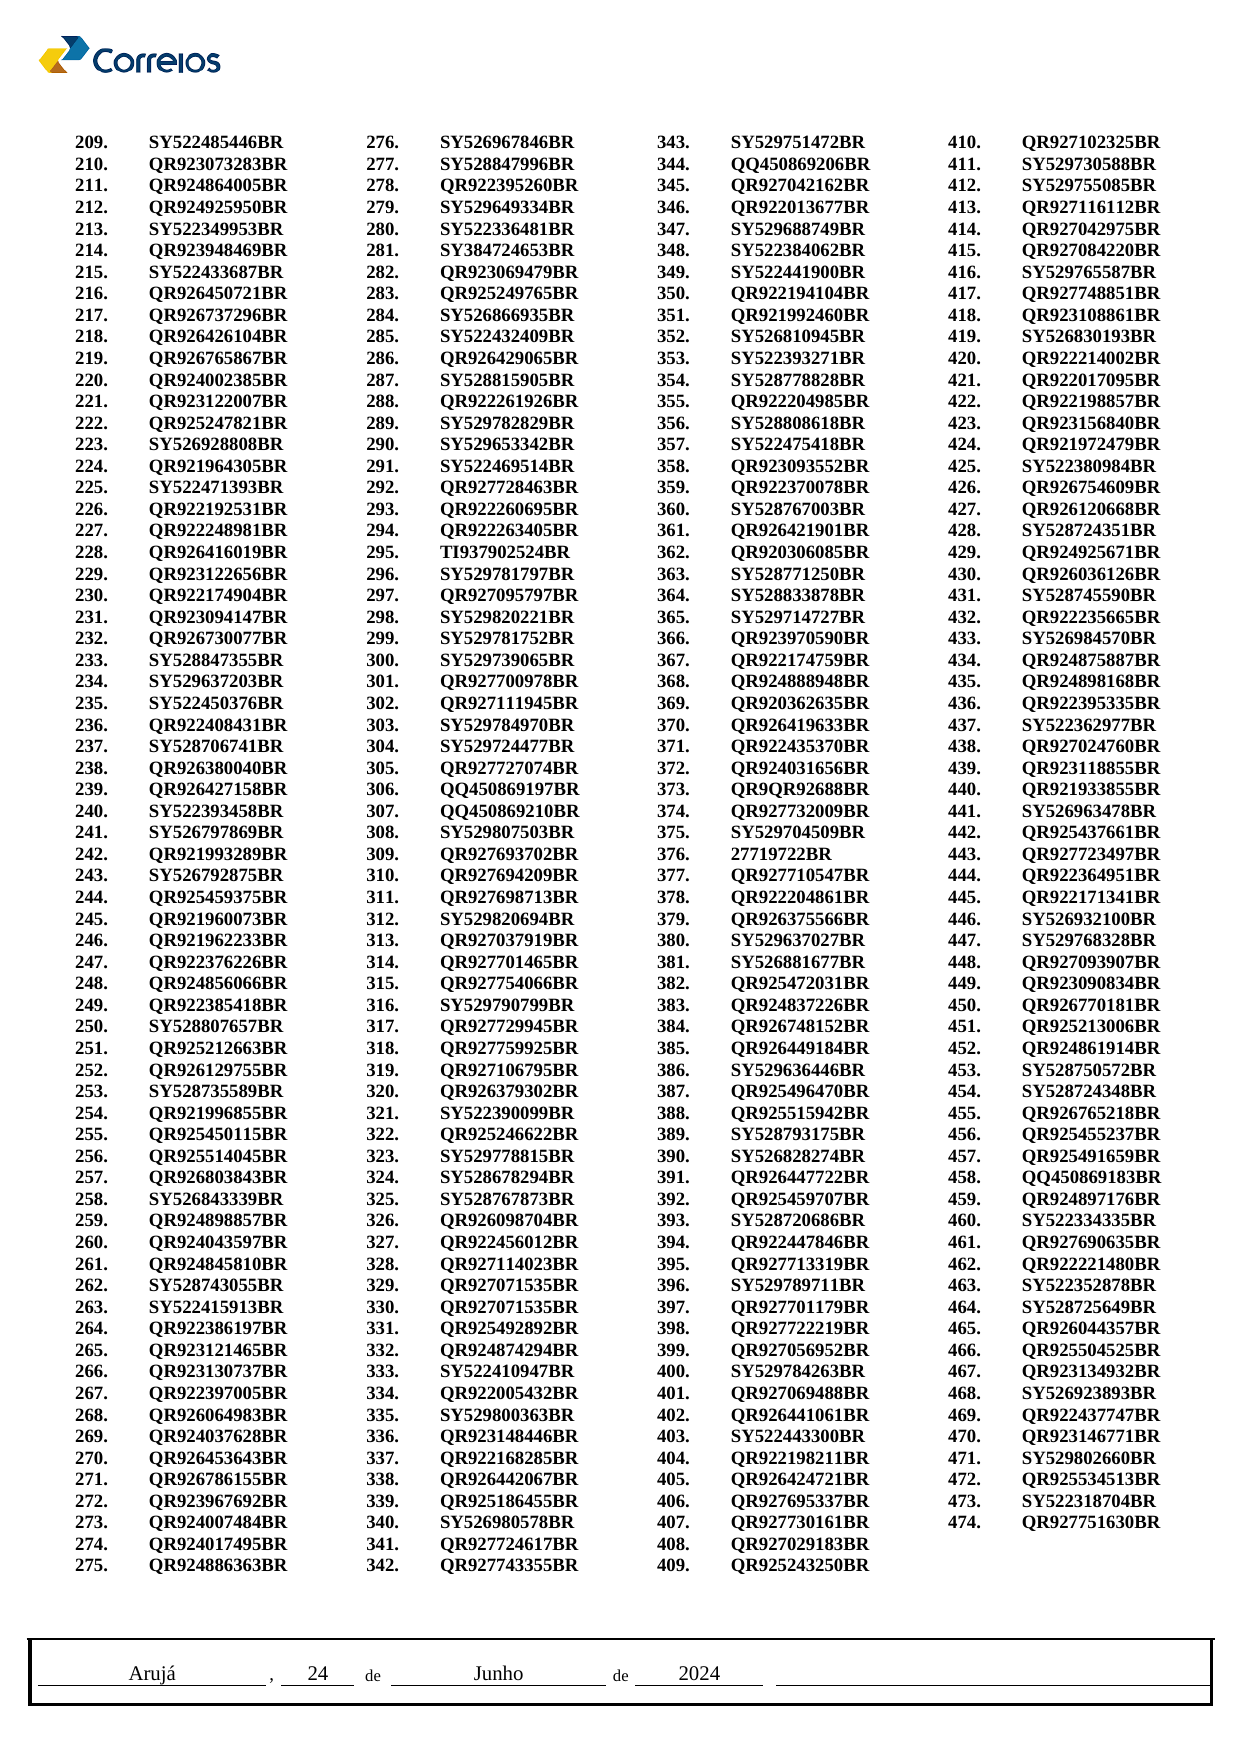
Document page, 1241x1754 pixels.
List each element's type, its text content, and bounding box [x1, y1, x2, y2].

list QR926426104BR [75, 325, 329, 347]
list QR922194104BR [657, 282, 911, 304]
list QR926424721BR [657, 1468, 911, 1490]
list QR927106795BR [366, 1058, 620, 1080]
list SY522471393BR [75, 476, 329, 498]
list QR923090834BR [948, 972, 1240, 994]
list QR923108861BR [948, 304, 1240, 325]
list SY522393271BR [657, 347, 911, 368]
list QR927690635BR [948, 1231, 1240, 1252]
list SY528745590BR [948, 584, 1240, 606]
list SY528750572BR [948, 1058, 1240, 1080]
list SY526928808BR [75, 433, 329, 455]
list SY526923893BR [948, 1382, 1240, 1403]
list SY529704509BR [657, 821, 911, 843]
list QR923122007BR [75, 390, 329, 412]
list SY529790799BR [366, 994, 620, 1015]
list QR924017495BR [75, 1533, 329, 1554]
list QR924861914BR [948, 1037, 1240, 1058]
list SY529739065BR [366, 649, 620, 670]
list QR924845810BR [75, 1252, 329, 1274]
list QR927042975BR [948, 217, 1240, 239]
list SY522336481BR [366, 217, 620, 239]
list QR927754066BR [366, 972, 620, 994]
list QR923121465BR [75, 1339, 329, 1360]
list QR923130737BR [75, 1360, 329, 1382]
list QR926765867BR [75, 347, 329, 368]
list QR927695337BR [657, 1490, 911, 1511]
list QR927751630BR [948, 1511, 1240, 1533]
list QR922260695BR [366, 498, 620, 519]
list SY529653342BR [366, 433, 620, 455]
list QR922221480BR [948, 1252, 1240, 1274]
list SY522485446BR [75, 131, 329, 153]
list QR920306085BR [657, 541, 911, 562]
list SY526984570BR [948, 627, 1240, 649]
list QR923094147BR [75, 606, 329, 627]
list SY522352878BR [948, 1274, 1240, 1296]
list SY529807503BR [366, 821, 620, 843]
list QR926419633BR [657, 713, 911, 735]
list QR925243250BR [657, 1554, 911, 1576]
list QR927111945BR [366, 692, 620, 713]
list QQ450869197BR [366, 778, 620, 800]
list SY526828274BR [657, 1145, 911, 1166]
list SY522450376BR [75, 692, 329, 713]
list QR922198857BR [948, 390, 1240, 412]
list QR923948469BR [75, 239, 329, 261]
list QR924897176BR [948, 1188, 1240, 1209]
list QR926120668BR [948, 498, 1240, 519]
list QR922204985BR [657, 390, 911, 412]
list QR927071535BR [366, 1296, 620, 1317]
list SY529782829BR [366, 412, 620, 433]
list SY528735589BR [75, 1080, 329, 1102]
list QR923967692BR [75, 1490, 329, 1511]
list QR923118855BR [948, 757, 1240, 778]
list QR927723497BR [948, 843, 1240, 864]
list SY529730588BR [948, 153, 1240, 174]
list QR926036126BR [948, 562, 1240, 584]
list SY528771250BR [657, 562, 911, 584]
list QR927029183BR [657, 1533, 911, 1554]
list QR923134932BR [948, 1360, 1240, 1382]
list SY526932100BR [948, 907, 1240, 929]
list QR924007484BR [75, 1511, 329, 1533]
list QR924925671BR [948, 541, 1240, 562]
list QR924837226BR [657, 994, 911, 1015]
list QR923970590BR [657, 627, 911, 649]
list SY529820221BR [366, 606, 620, 627]
list SY526980578BR [366, 1511, 620, 1533]
list QR926765218BR [948, 1102, 1240, 1123]
list QR924875887BR [948, 649, 1240, 670]
list QR921962233BR [75, 929, 329, 951]
list SY529784970BR [366, 713, 620, 735]
list QR925437661BR [948, 821, 1240, 843]
list QR921964305BR [75, 455, 329, 476]
list QR924031656BR [657, 757, 911, 778]
list QQ450869210BR [366, 800, 620, 821]
list QR922171341BR [948, 886, 1240, 907]
list QR925492892BR [366, 1317, 620, 1339]
list QR925213006BR [948, 1015, 1240, 1037]
list QR926044357BR [948, 1317, 1240, 1339]
list SY522469514BR [366, 455, 620, 476]
list 27719722BR [657, 843, 911, 864]
list QR922435370BR [657, 735, 911, 757]
list QR922386197BR [75, 1317, 329, 1339]
list QR922248981BR [75, 519, 329, 541]
list QR926379302BR [366, 1080, 620, 1102]
list SY528743055BR [75, 1274, 329, 1296]
list QR927710547BR [657, 864, 911, 886]
list QR922013677BR [657, 196, 911, 217]
list SY522362977BR [948, 713, 1240, 735]
list SY522334335BR [948, 1209, 1240, 1231]
list QR927102325BR [948, 131, 1240, 153]
list SY526810945BR [657, 325, 911, 347]
list QR923093552BR [657, 455, 911, 476]
list QR924856066BR [75, 972, 329, 994]
list QR925515942BR [657, 1102, 911, 1123]
list QR921960073BR [75, 907, 329, 929]
list SY529802660BR [948, 1447, 1240, 1468]
list SY522393458BR [75, 800, 329, 821]
list QR925186455BR [366, 1490, 620, 1511]
list QR927724617BR [366, 1533, 620, 1554]
list QR927729945BR [366, 1015, 620, 1037]
list SY528793175BR [657, 1123, 911, 1145]
list QR927730161BR [657, 1511, 911, 1533]
list TI937902524BR [366, 541, 620, 562]
list SY529781797BR [366, 562, 620, 584]
list SY529637027BR [657, 929, 911, 951]
list QR922364951BR [948, 864, 1240, 886]
list SY529778815BR [366, 1145, 620, 1166]
list QR925249765BR [366, 282, 620, 304]
list SY529724477BR [366, 735, 620, 757]
list QR922174904BR [75, 584, 329, 606]
list QR927095797BR [366, 584, 620, 606]
list QR921992460BR [657, 304, 911, 325]
list SY526792875BR [75, 864, 329, 886]
list QR926754609BR [948, 476, 1240, 498]
list QR927713319BR [657, 1252, 911, 1274]
list QR925212663BR [75, 1037, 329, 1058]
list SY529688749BR [657, 217, 911, 239]
list SY529751472BR [657, 131, 911, 153]
list SY522415913BR [75, 1296, 329, 1317]
list QR924864005BR [75, 174, 329, 196]
list QR926441061BR [657, 1403, 911, 1425]
list QR926449184BR [657, 1037, 911, 1058]
list SY522390099BR [366, 1102, 620, 1123]
list SY529781752BR [366, 627, 620, 649]
list QR927748851BR [948, 282, 1240, 304]
list QR922456012BR [366, 1231, 620, 1252]
list QR922437747BR [948, 1403, 1240, 1425]
list SY522380984BR [948, 455, 1240, 476]
list QR927728463BR [366, 476, 620, 498]
list QR927743355BR [366, 1554, 620, 1576]
list QR924874294BR [366, 1339, 620, 1360]
list QR926429065BR [366, 347, 620, 368]
list QR921972479BR [948, 433, 1240, 455]
list SY528720686BR [657, 1209, 911, 1231]
list QR922198211BR [657, 1447, 911, 1468]
list SY384724653BR [366, 239, 620, 261]
list SY522432409BR [366, 325, 620, 347]
list QR927037919BR [366, 929, 620, 951]
list QR925247821BR [75, 412, 329, 433]
list QR921933855BR [948, 778, 1240, 800]
list SY529636446BR [657, 1058, 911, 1080]
list QR927727074BR [366, 757, 620, 778]
list QR923073283BR [75, 153, 329, 174]
list QR926748152BR [657, 1015, 911, 1037]
list QR922370078BR [657, 476, 911, 498]
list QR923122656BR [75, 562, 329, 584]
list SY529800363BR [366, 1403, 620, 1425]
list SY529820694BR [366, 907, 620, 929]
list QQ450869206BR [657, 153, 911, 174]
list SY528678294BR [366, 1166, 620, 1188]
list QR922447846BR [657, 1231, 911, 1252]
list QR925450115BR [75, 1123, 329, 1145]
list QR922395335BR [948, 692, 1240, 713]
list QR922385418BR [75, 994, 329, 1015]
list SY528815905BR [366, 368, 620, 390]
list QR927042162BR [657, 174, 911, 196]
list SY528807657BR [75, 1015, 329, 1037]
list QR924898168BR [948, 670, 1240, 692]
list SY529714727BR [657, 606, 911, 627]
list QR9QR92688BR [657, 778, 911, 800]
list SY528833878BR [657, 584, 911, 606]
list QR922261926BR [366, 390, 620, 412]
list QR926786155BR [75, 1468, 329, 1490]
list QR923146771BR [948, 1425, 1240, 1447]
list QR927071535BR [366, 1274, 620, 1296]
list QR927759925BR [366, 1037, 620, 1058]
list QR927069488BR [657, 1382, 911, 1403]
list SY522443300BR [657, 1425, 911, 1447]
list SY528847996BR [366, 153, 620, 174]
list QR925455237BR [948, 1123, 1240, 1145]
list QR926450721BR [75, 282, 329, 304]
list QR927693702BR [366, 843, 620, 864]
list QR926442067BR [366, 1468, 620, 1490]
list SY522410947BR [366, 1360, 620, 1382]
list QR922017095BR [948, 368, 1240, 390]
list QR926064983BR [75, 1403, 329, 1425]
list QR926453643BR [75, 1447, 329, 1468]
list QR925514045BR [75, 1145, 329, 1166]
list SY528808618BR [657, 412, 911, 433]
list SY526830193BR [948, 325, 1240, 347]
list SY528778828BR [657, 368, 911, 390]
list SY526866935BR [366, 304, 620, 325]
list SY526797869BR [75, 821, 329, 843]
list QR927701179BR [657, 1296, 911, 1317]
list QR926427158BR [75, 778, 329, 800]
list QR925459375BR [75, 886, 329, 907]
list QR921996855BR [75, 1102, 329, 1123]
list SY529768328BR [948, 929, 1240, 951]
list SY528767003BR [657, 498, 911, 519]
list SY529649334BR [366, 196, 620, 217]
list QR922168285BR [366, 1447, 620, 1468]
list QR922397005BR [75, 1382, 329, 1403]
list QR924898857BR [75, 1209, 329, 1231]
list SY522384062BR [657, 239, 911, 261]
list QR926770181BR [948, 994, 1240, 1015]
list QR927732009BR [657, 800, 911, 821]
list QR922376226BR [75, 951, 329, 972]
list QR926380040BR [75, 757, 329, 778]
list SY529789711BR [657, 1274, 911, 1296]
list QR924037628BR [75, 1425, 329, 1447]
list QR926737296BR [75, 304, 329, 325]
list SY529637203BR [75, 670, 329, 692]
list QR927701465BR [366, 951, 620, 972]
list SY522349953BR [75, 217, 329, 239]
list QR926730077BR [75, 627, 329, 649]
list QR927698713BR [366, 886, 620, 907]
list SY522475418BR [657, 433, 911, 455]
list QQ450869183BR [948, 1166, 1240, 1188]
list QR927700978BR [366, 670, 620, 692]
list SY526843339BR [75, 1188, 329, 1209]
list QR926375566BR [657, 907, 911, 929]
list QR927722219BR [657, 1317, 911, 1339]
list QR922192531BR [75, 498, 329, 519]
list SY529765587BR [948, 261, 1240, 282]
list QR927093907BR [948, 951, 1240, 972]
list SY528847355BR [75, 649, 329, 670]
list QR925496470BR [657, 1080, 911, 1102]
list QR922235665BR [948, 606, 1240, 627]
list SY526963478BR [948, 800, 1240, 821]
list QR927056952BR [657, 1339, 911, 1360]
list QR927114023BR [366, 1252, 620, 1274]
list QR925504525BR [948, 1339, 1240, 1360]
list QR925534513BR [948, 1468, 1240, 1490]
list QR926129755BR [75, 1058, 329, 1080]
list SY522318704BR [948, 1490, 1240, 1511]
list QR921993289BR [75, 843, 329, 864]
list QR924043597BR [75, 1231, 329, 1252]
list QR925246622BR [366, 1123, 620, 1145]
list QR924925950BR [75, 196, 329, 217]
list QR926098704BR [366, 1209, 620, 1231]
list QR924888948BR [657, 670, 911, 692]
list SY528724351BR [948, 519, 1240, 541]
list QR927694209BR [366, 864, 620, 886]
list SY522433687BR [75, 261, 329, 282]
list QR927084220BR [948, 239, 1240, 261]
list QR923148446BR [366, 1425, 620, 1447]
list QR924002385BR [75, 368, 329, 390]
list QR922408431BR [75, 713, 329, 735]
list QR923069479BR [366, 261, 620, 282]
list QR925491659BR [948, 1145, 1240, 1166]
list QR926447722BR [657, 1166, 911, 1188]
list QR922214002BR [948, 347, 1240, 368]
list SY522441900BR [657, 261, 911, 282]
list QR922005432BR [366, 1382, 620, 1403]
list SY529784263BR [657, 1360, 911, 1382]
list QR923156840BR [948, 412, 1240, 433]
list SY528767873BR [366, 1188, 620, 1209]
list QR926803843BR [75, 1166, 329, 1188]
list QR925472031BR [657, 972, 911, 994]
list SY528724348BR [948, 1080, 1240, 1102]
list QR922395260BR [366, 174, 620, 196]
list QR927024760BR [948, 735, 1240, 757]
list QR922263405BR [366, 519, 620, 541]
list QR927116112BR [948, 196, 1240, 217]
list SY526881677BR [657, 951, 911, 972]
list SY526967846BR [366, 131, 620, 153]
list QR925459707BR [657, 1188, 911, 1209]
list QR926421901BR [657, 519, 911, 541]
list QR926416019BR [75, 541, 329, 562]
list SY528725649BR [948, 1296, 1240, 1317]
list QR920362635BR [657, 692, 911, 713]
list QR922204861BR [657, 886, 911, 907]
list QR922174759BR [657, 649, 911, 670]
list SY528706741BR [75, 735, 329, 757]
list SY529755085BR [948, 174, 1240, 196]
list QR924886363BR [75, 1554, 329, 1576]
